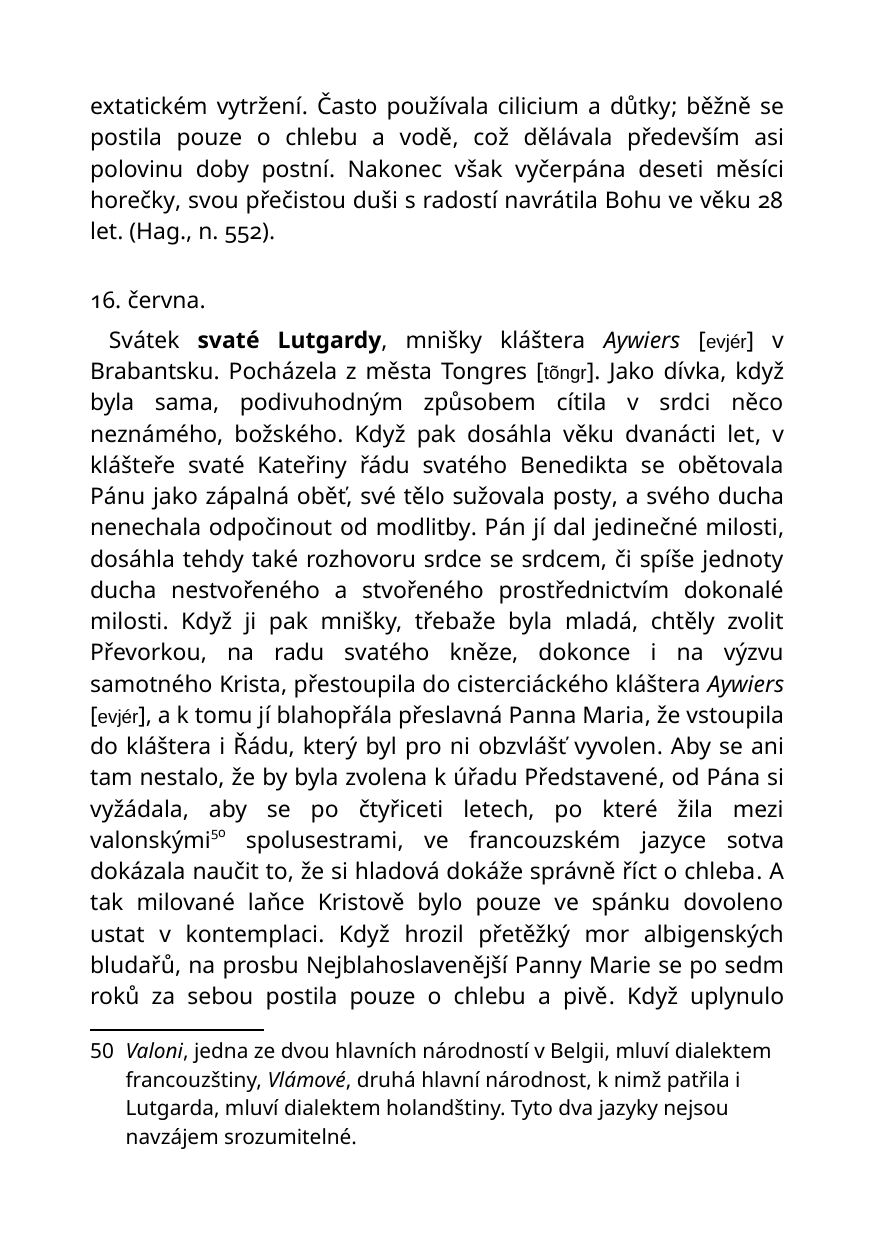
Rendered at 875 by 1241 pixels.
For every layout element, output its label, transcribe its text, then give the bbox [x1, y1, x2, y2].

text extatickém vytržení. Často používala cilicium a důtky; běžně se postila pouze o chlebu a vodě, což dělávala především asi polovinu doby postní. Nakonec však vyčerpána deseti měsíci horečky, svou přečistou duši s radostí navrátila Bohu ve věku 28 let. (Hag., n. 552). [90, 90, 784, 246]
text Valoni, jedna ze dvou hlavních národností v Belgii, mluví dialektem francouzštiny, Vlámové, druhá hlavní národnost, k nimž patřila i Lutgarda, mluví dialektem holandštiny. Tyto dva jazyky nejsou navzájem srozumitelné. [90, 1036, 784, 1150]
text Svátek svaté Lutgardy, mnišky kláštera Aywiers [evjér] v Brabantsku. Pocházela z města Tongres [tõngr]. Jako dívka, když byla sama, podivuhodným způsobem cítila v srdci něco neznámého, božského. Když pak dosáhla věku dvanácti let, v klášteře svaté Kateřiny řádu svatého Benedikta se obětovala Pánu jako zápalná oběť, své tělo sužovala posty, a svého ducha nenechala odpočinout od modlitby. Pán jí dal jedinečné milosti, dosáhla tehdy také rozhovoru srdce se srdcem, či spíše jednoty ducha nestvořeného a stvořeného prostřednictvím dokonalé milosti. Když ji pak mnišky, třebaže byla mladá, chtěly zvolit Převorkou, na radu svatého kněze, dokonce i na výzvu samotného Krista, přestoupila do cisterciáckého kláštera Aywiers [evjér], a k tomu jí blahopřála přeslavná Panna Maria, že vstoupila do kláštera i Řádu, který byl pro ni obzvlášť vyvolen. Aby se ani tam nestalo, že by byla zvolena k úřadu Představené, od Pána si vyžádala, aby se po čtyřiceti letech, po které žila mezi valonskými spolusestrami, ve francouzském jazyce sotva dokázala naučit to, že si hladová dokáže správně říct o chleba. A tak milované laňce Kristově bylo pouze ve spánku dovoleno ustat v kontemplaci. Když hrozil přetěžký mor albigenských bludařů, na prosbu Nejblahoslavenější Panny Marie se po sedm roků za sebou postila pouze o chlebu a pivě. Když uplynulo [90, 324, 784, 1011]
text 16. června. [90, 283, 784, 315]
